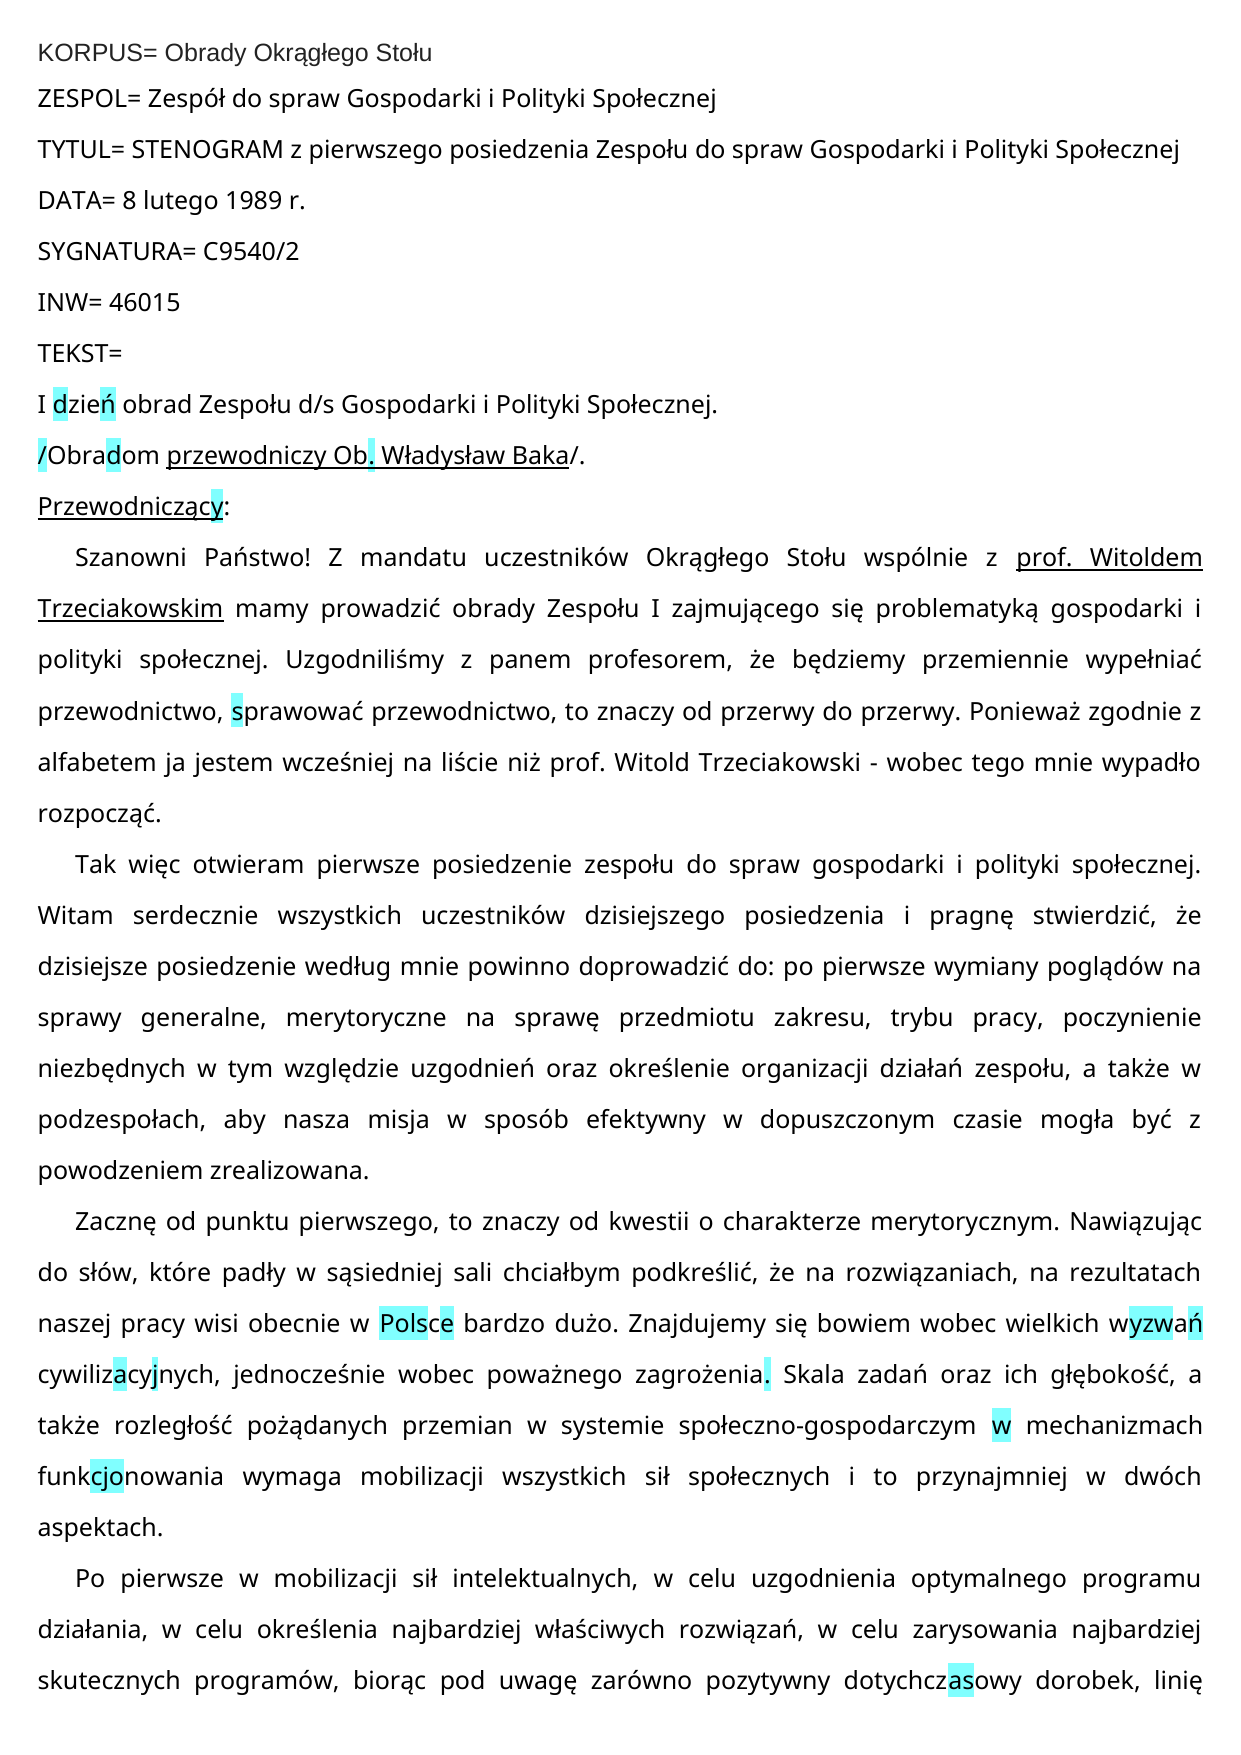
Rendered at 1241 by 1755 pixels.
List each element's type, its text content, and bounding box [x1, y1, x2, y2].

text /Obradom przewodniczy Ob. Władysław Baka/. [37, 438, 1203, 472]
text INW= 46015 [37, 285, 1203, 319]
text I dzień obrad Zespołu d/s Gospodarki i Polityki Społecznej. [37, 387, 1203, 421]
text TYTUL= STENOGRAM z pierwszego posiedzenia Zespołu do spraw Gospodarki i Polityki Społecznej [37, 132, 1203, 166]
text KORPUS= Obrady Okrągłego Stołu [37, 37, 1203, 66]
text SYGNATURA= C9540/2 [37, 234, 1203, 268]
text Szanowni Państwo! Z mandatu uczestników Okrągłego Stołu wspólnie z prof. Witoldem Trzeciakowskim mamy prowadzić obrady Zespołu I zajmującego się problematyką gospodarki i polityki społecznej. Uzgodniliśmy z panem profesorem, że będziemy przemiennie wypełniać przewodnictwo, sprawować przewodnictwo, to znaczy od przerwy do przerwy. Ponieważ zgodnie z alfabetem ja jestem wcześniej na liście niż prof. Witold Trzeciakowski - wobec tego mnie wypadło rozpocząć. [37, 540, 1203, 829]
text Przewodniczący: [37, 489, 1203, 523]
text ZESPOL= Zespół do spraw Gospodarki i Polityki Społecznej [37, 81, 1203, 115]
text Zacznę od punktu pierwszego, to znaczy od kwestii o charakterze merytorycznym. Nawiązując do słów, które padły w sąsiedniej sali chciałbym podkreślić, że na rozwiązaniach, na rezultatach naszej pracy wisi obecnie w Polsce bardzo dużo. Znajdujemy się bowiem wobec wielkich wyzwań cywilizacyjnych, jednocześnie wobec poważnego zagrożenia. Skala zadań oraz ich głębokość, a także rozległość pożądanych przemian w systemie społeczno-gospodarczym w mechanizmach funkcjonowania wymaga mobilizacji wszystkich sił społecznych i to przynajmniej w dwóch aspektach. [37, 1203, 1203, 1544]
text TEKST= [37, 336, 1203, 370]
text DATA= 8 lutego 1989 r. [37, 183, 1203, 217]
text Tak więc otwieram pierwsze posiedzenie zespołu do spraw gospodarki i polityki społecznej. Witam serdecznie wszystkich uczestników dzisiejszego posiedzenia i pragnę stwierdzić, że dzisiejsze posiedzenie według mnie powinno doprowadzić do: po pierwsze wymiany poglądów na sprawy generalne, merytoryczne na sprawę przedmiotu zakresu, trybu pracy, poczynienie niezbędnych w tym względzie uzgodnień oraz określenie organizacji działań zespołu, a także w podzespołach, aby nasza misja w sposób efektywny w dopuszczonym czasie mogła być z powodzeniem zrealizowana. [37, 846, 1203, 1187]
text Po pierwsze w mobilizacji sił intelektualnych, w celu uzgodnienia optymalnego programu działania, w celu określenia najbardziej właściwych rozwiązań, w celu zarysowania najbardziej skutecznych programów, biorąc pod uwagę zarówno pozytywny dotychczasowy dorobek, linię [37, 1561, 1203, 1697]
